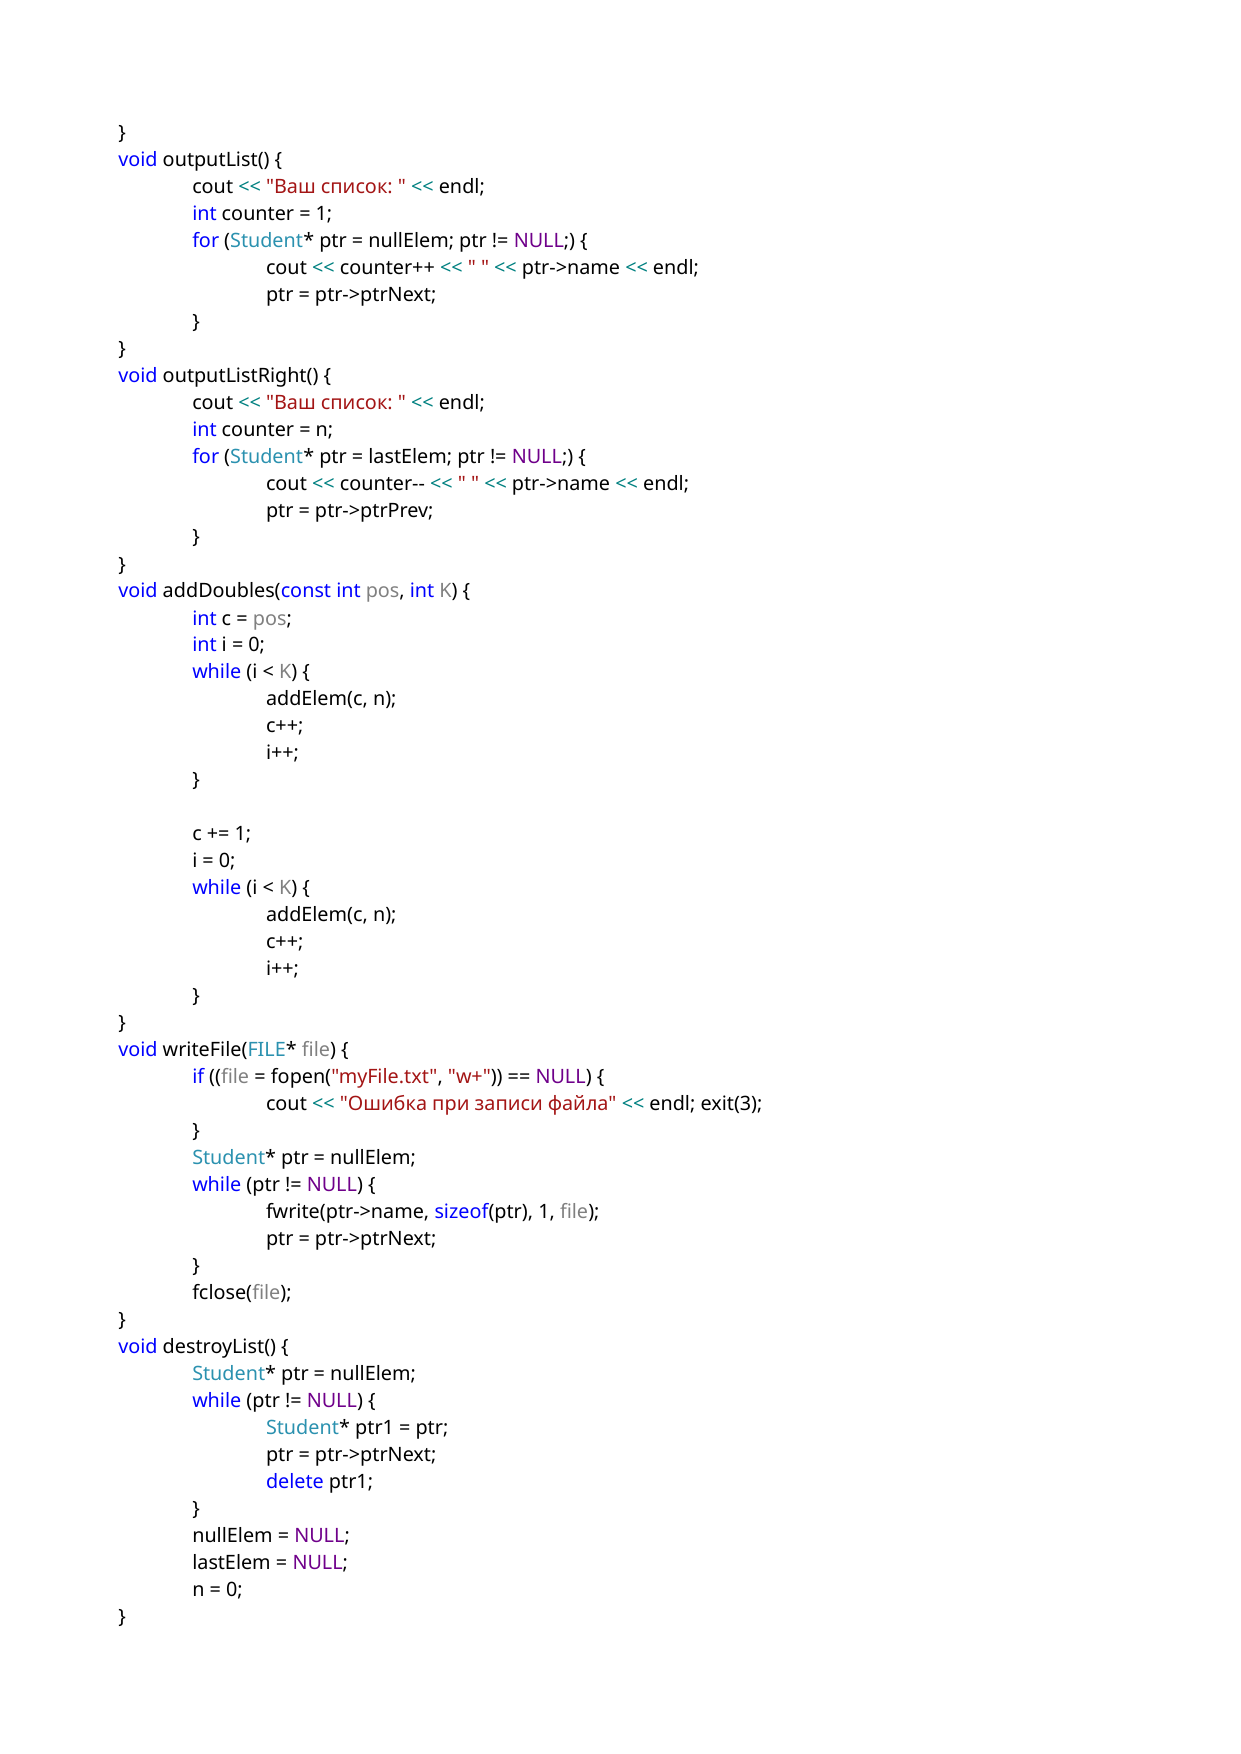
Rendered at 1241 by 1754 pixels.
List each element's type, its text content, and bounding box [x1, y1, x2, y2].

text Student* ptr = nullElem; [118, 1359, 1122, 1386]
text lastElem = NULL; [118, 1548, 1122, 1575]
text while (ptr != NULL) { [118, 1386, 1122, 1413]
text } [118, 1116, 1122, 1143]
text void writeFile(FILE* file) { [118, 1035, 1122, 1062]
text addElem(c, n); [118, 901, 1122, 927]
text nullElem = NULL; [118, 1521, 1122, 1548]
text cout << counter++ << " " << ptr->name << endl; [118, 253, 1122, 280]
text cout << counter-- << " " << ptr->name << endl; [118, 469, 1122, 496]
text ptr = ptr->ptrPrev; [118, 496, 1122, 523]
text Student* ptr1 = ptr; [118, 1413, 1122, 1440]
text } [118, 118, 1122, 145]
text } [118, 1008, 1122, 1035]
text cout << "Ваш список: " << endl; [118, 172, 1122, 199]
text void outputList() { [118, 145, 1122, 172]
text } [118, 1251, 1122, 1278]
text } [118, 981, 1122, 1008]
text while (i < K) { [118, 873, 1122, 901]
text c++; [118, 927, 1122, 954]
text } [118, 766, 1122, 793]
text ptr = ptr->ptrNext; [118, 280, 1122, 307]
text Student* ptr = nullElem; [118, 1143, 1122, 1170]
text while (ptr != NULL) { [118, 1170, 1122, 1197]
text for (Student* ptr = nullElem; ptr != NULL;) { [118, 226, 1122, 253]
text fwrite(ptr->name, sizeof(ptr), 1, file); [118, 1197, 1122, 1224]
text n = 0; [118, 1575, 1122, 1602]
text c += 1; [118, 819, 1122, 847]
text ptr = ptr->ptrNext; [118, 1224, 1122, 1251]
text int i = 0; [118, 631, 1122, 658]
text i++; [118, 739, 1122, 766]
text cout << "Ошибка при записи файла" << endl; exit(3); [118, 1089, 1122, 1116]
text c++; [118, 712, 1122, 739]
text while (i < K) { [118, 658, 1122, 685]
text if ((file = fopen("myFile.txt", "w+")) == NULL) { [118, 1062, 1122, 1089]
text ptr = ptr->ptrNext; [118, 1440, 1122, 1467]
text int c = pos; [118, 604, 1122, 631]
text void outputListRight() { [118, 361, 1122, 388]
text void destroyList() { [118, 1332, 1122, 1359]
text } [118, 1602, 1122, 1629]
text } [118, 1494, 1122, 1521]
text } [118, 523, 1122, 550]
text cout << "Ваш список: " << endl; [118, 388, 1122, 415]
text fclose(file); [118, 1278, 1122, 1305]
text } [118, 550, 1122, 577]
text for (Student* ptr = lastElem; ptr != NULL;) { [118, 442, 1122, 469]
text i = 0; [118, 847, 1122, 873]
text } [118, 334, 1122, 361]
text } [118, 307, 1122, 334]
text void addDoubles(const int pos, int K) { [118, 577, 1122, 604]
text i++; [118, 954, 1122, 981]
text } [118, 1305, 1122, 1332]
text int counter = n; [118, 415, 1122, 442]
text delete ptr1; [118, 1467, 1122, 1494]
text addElem(c, n); [118, 685, 1122, 712]
text int counter = 1; [118, 199, 1122, 226]
